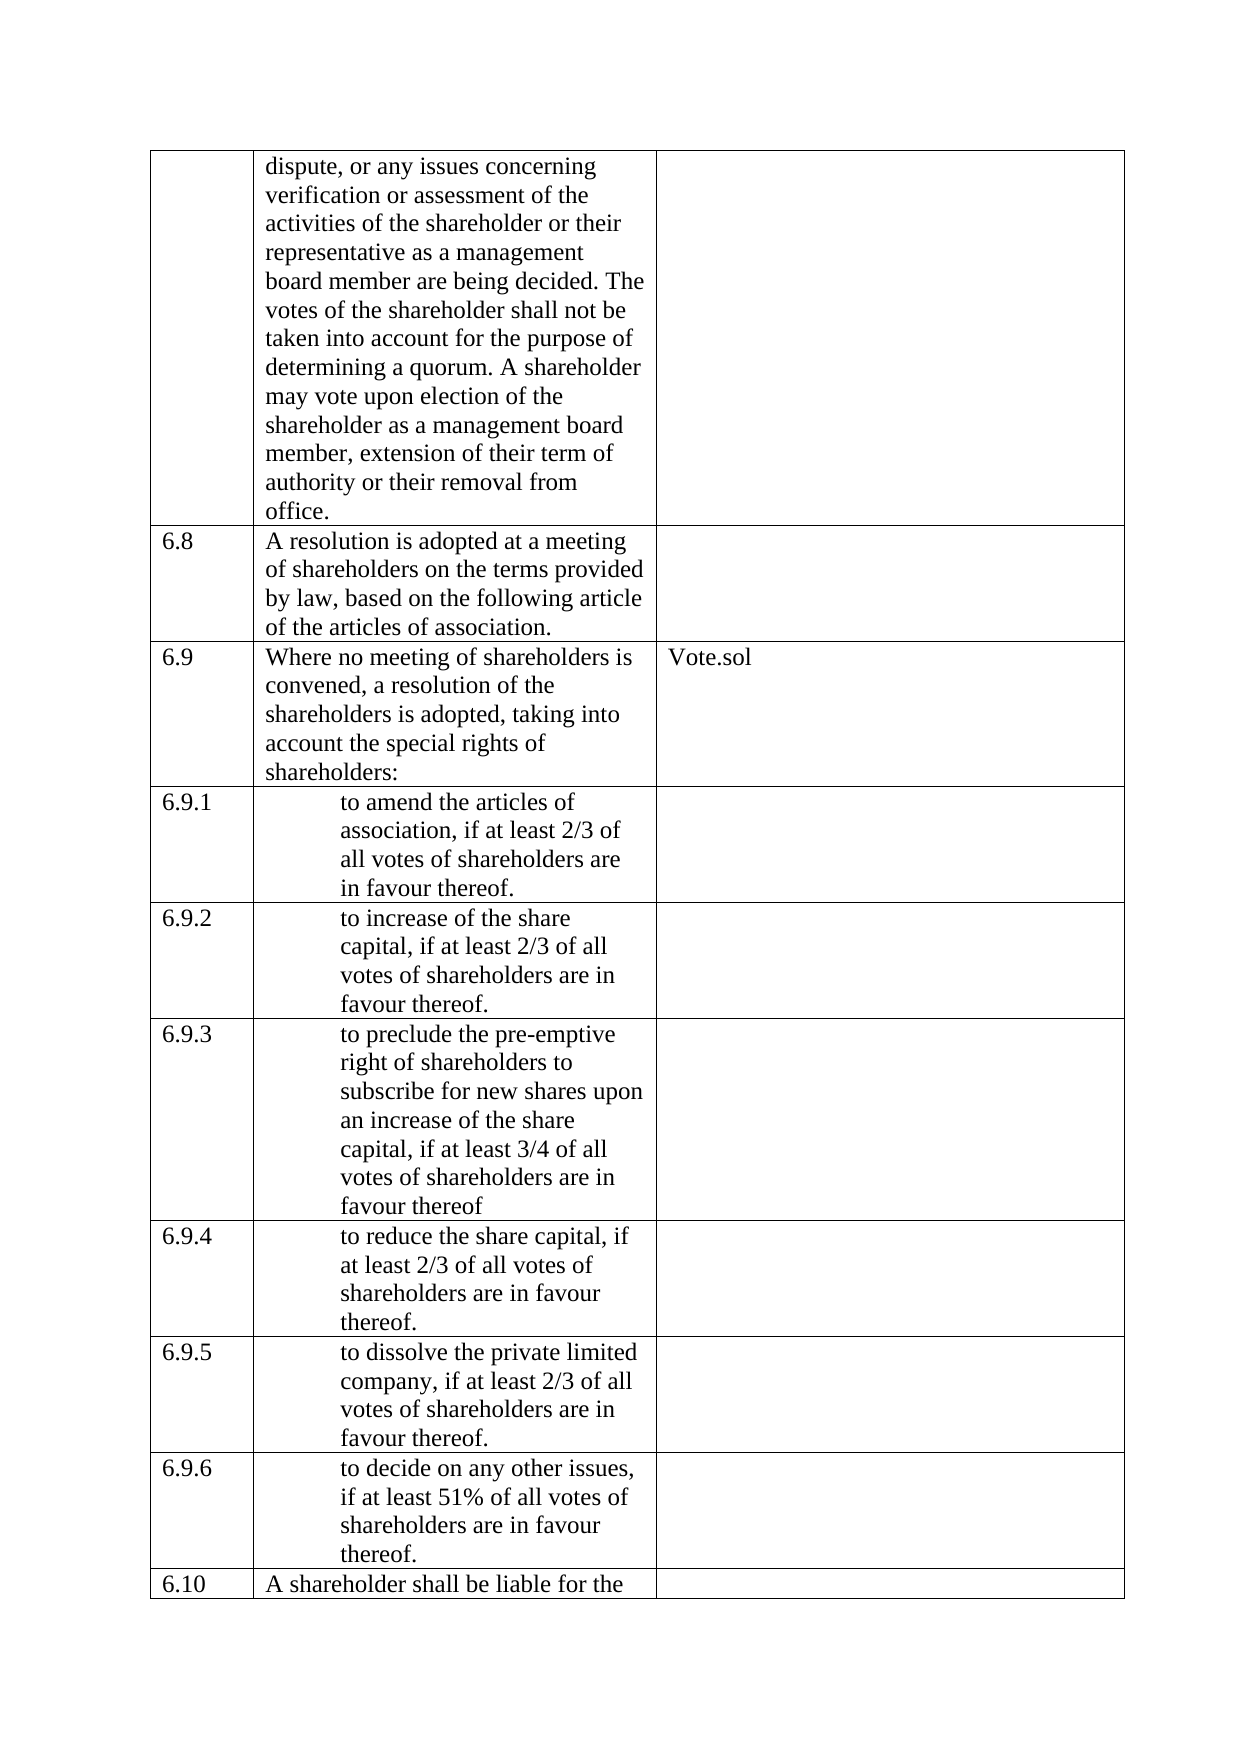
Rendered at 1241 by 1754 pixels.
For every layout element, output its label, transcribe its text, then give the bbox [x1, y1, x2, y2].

table_cell to decide on any other issues, if at least 51% of all votes of shareholders are in favour thereof. [254, 1453, 656, 1568]
table_cell to reduce the share capital, if at least 2/3 of all votes of shareholders are in favour thereof. [254, 1221, 656, 1336]
table_cell dispute, or any issues concerning verification or assessment of the activities of the shareholder or their representative as a management board member are being decided. The votes of the shareholder shall not be taken into account for the purpose of determining a quorum. A shareholder may vote upon election of the shareholder as a management board member, extension of their term of authority or their removal from office. [254, 151, 656, 525]
table_cell [657, 1221, 1124, 1336]
table_cell [657, 1019, 1124, 1220]
table_cell [657, 1453, 1124, 1568]
table_cell [657, 151, 1124, 525]
table_cell Vote.sol [657, 642, 1124, 786]
table_cell 6.10 [151, 1569, 253, 1598]
table_cell to dissolve the private limited company, if at least 2/3 of all votes of shareholders are in favour thereof. [254, 1337, 656, 1452]
table_cell [657, 903, 1124, 1018]
table_cell 6.9.5 [151, 1337, 253, 1452]
table_cell [151, 151, 253, 525]
table_cell 6.9.6 [151, 1453, 253, 1568]
table_cell A resolution is adopted at a meeting of shareholders on the terms provided by law, based on the following article of the articles of association. [254, 526, 656, 641]
table_cell A shareholder shall be liable for the [254, 1569, 656, 1598]
table_cell 6.9.1 [151, 787, 253, 902]
table_cell [657, 1569, 1124, 1598]
table_cell [657, 1337, 1124, 1452]
table_cell to amend the articles of association, if at least 2/3 of all votes of shareholders are in favour thereof. [254, 787, 656, 902]
table_cell 6.9.4 [151, 1221, 253, 1336]
table_cell Where no meeting of shareholders is convened, a resolution of the shareholders is adopted, taking into account the special rights of shareholders: [254, 642, 656, 786]
table_cell to increase of the share capital, if at least 2/3 of all votes of shareholders are in favour thereof. [254, 903, 656, 1018]
table_cell 6.9 [151, 642, 253, 786]
table_cell 6.9.2 [151, 903, 253, 1018]
table_cell to preclude the pre-emptive right of shareholders to subscribe for new shares upon an increase of the share capital, if at least 3/4 of all votes of shareholders are in favour thereof [254, 1019, 656, 1220]
table_cell 6.9.3 [151, 1019, 253, 1220]
table_cell [657, 526, 1124, 641]
table_cell 6.8 [151, 526, 253, 641]
table_cell [657, 787, 1124, 902]
